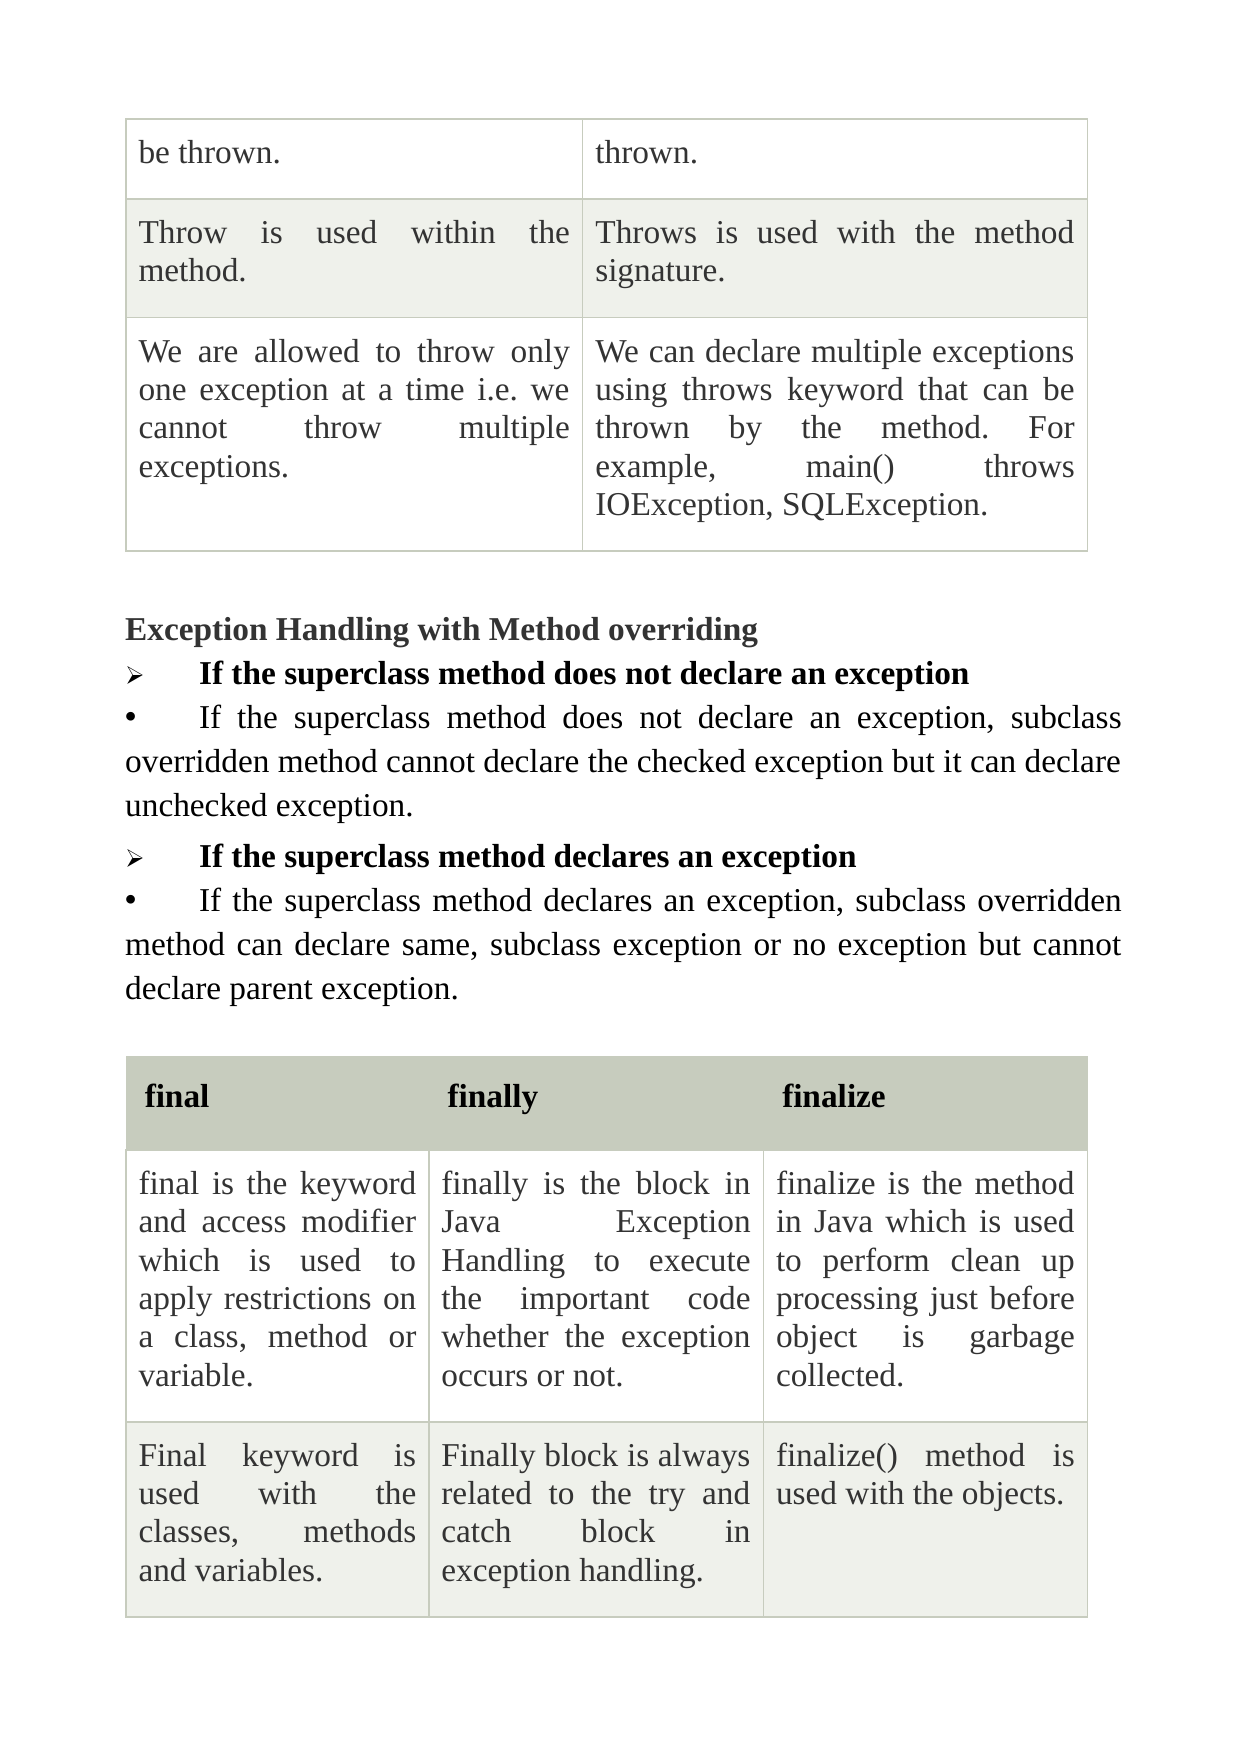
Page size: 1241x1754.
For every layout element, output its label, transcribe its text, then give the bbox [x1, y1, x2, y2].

table_cell finalize() method is used with the objects. [764, 1423, 1087, 1616]
list If the superclass method declares an exception, subclass overridden method can declare same, subclass exception or no exception but cannot declare parent exception. [125, 880, 1122, 1007]
table_header finally [429, 1058, 763, 1149]
table_cell final is the keyword and access modifier which is used to apply restrictions on a class, method or variable. [127, 1151, 428, 1421]
table_cell We can declare multiple exceptions using throws keyword that can be thrown by the method. For example, main() throws IOException, SQLException. [583, 318, 1087, 550]
table_cell finally is the block in Java Exception Handling to execute the important code whether the exception occurs or not. [430, 1151, 763, 1421]
table_cell thrown. [583, 120, 1087, 198]
list If the superclass method does not declare an exception [125, 653, 1122, 692]
table_cell finalize is the method in Java which is used to perform clean up processing just before object is garbage collected. [764, 1151, 1087, 1421]
table_header final [126, 1058, 429, 1149]
table_cell Throw is used within the method. [127, 200, 582, 317]
table_cell Final keyword is used with the classes, methods and variables. [127, 1423, 428, 1616]
table_cell Throws is used with the method signature. [583, 200, 1087, 317]
table_header finalize [763, 1058, 1087, 1149]
table_cell be thrown. [127, 120, 582, 198]
table_cell Finally block is always related to the try and catch block in exception handling. [430, 1423, 763, 1616]
table_cell We are allowed to throw only one exception at a time i.e. we cannot throw multiple exceptions. [127, 318, 582, 550]
list If the superclass method does not declare an exception, subclass overridden method cannot declare the checked exception but it can declare unchecked exception. [125, 698, 1122, 824]
list If the superclass method declares an exception [125, 836, 1122, 874]
text Exception Handling with Method overriding [125, 609, 1122, 648]
